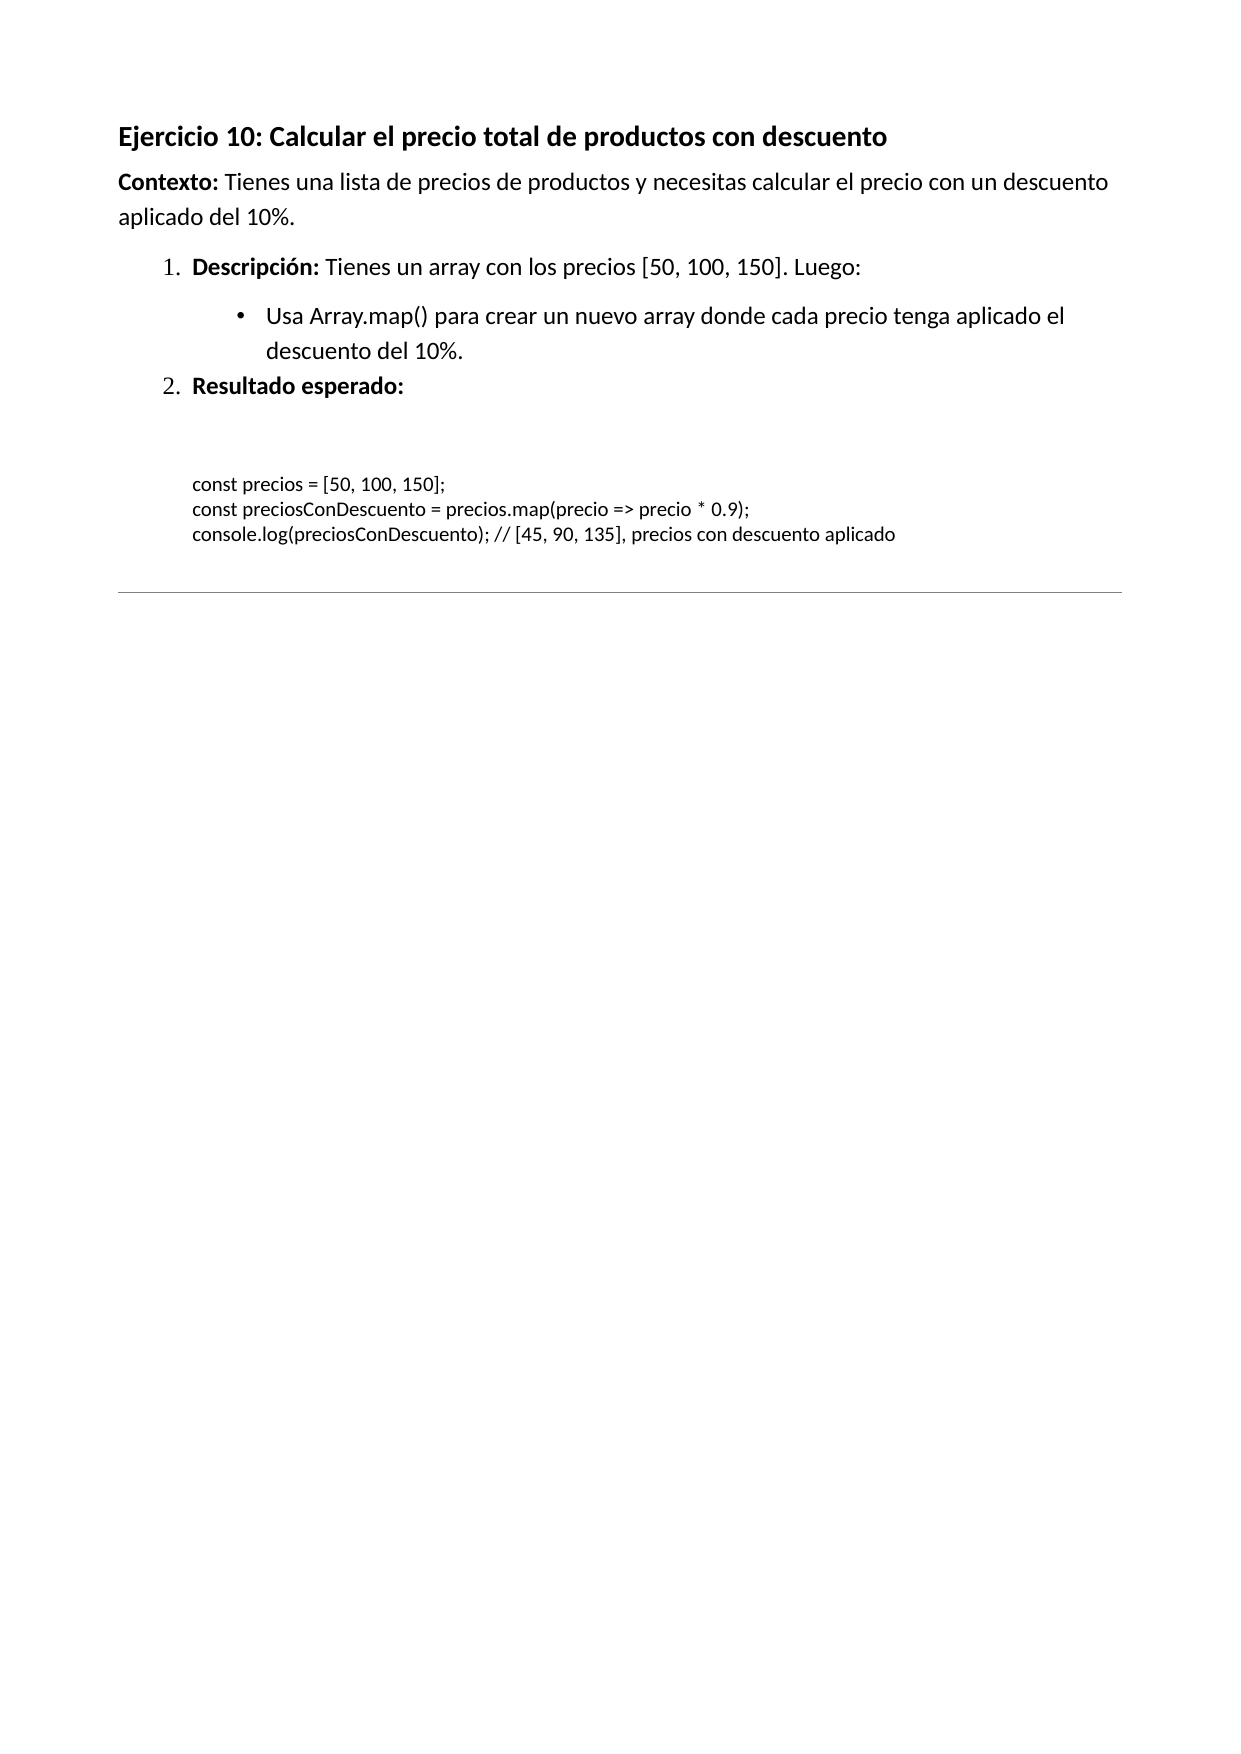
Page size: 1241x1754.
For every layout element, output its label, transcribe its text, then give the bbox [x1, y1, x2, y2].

list console.log(preciosConDescuento); // [45, 90, 135], precios con descuento aplicado [162, 522, 1122, 547]
list Resultado esperado: [162, 370, 1122, 401]
list const preciosConDescuento = precios.map(precio => precio * 0.9); [162, 496, 1122, 522]
subtitle Ejercicio 10: Calcular el precio total de productos con descuento [118, 118, 1122, 154]
text Contexto: Tienes una lista de precios de productos y necesitas calcular el precio con un descuento aplicado del 10%. [118, 166, 1122, 232]
list Descripción: Tienes un array con los precios [50, 100, 150]. Luego: [162, 251, 1122, 281]
list Usa Array.map() para crear un nuevo array donde cada precio tenga aplicado el descuento del 10%. [236, 300, 1122, 366]
list const precios = [50, 100, 150]; [162, 471, 1122, 496]
